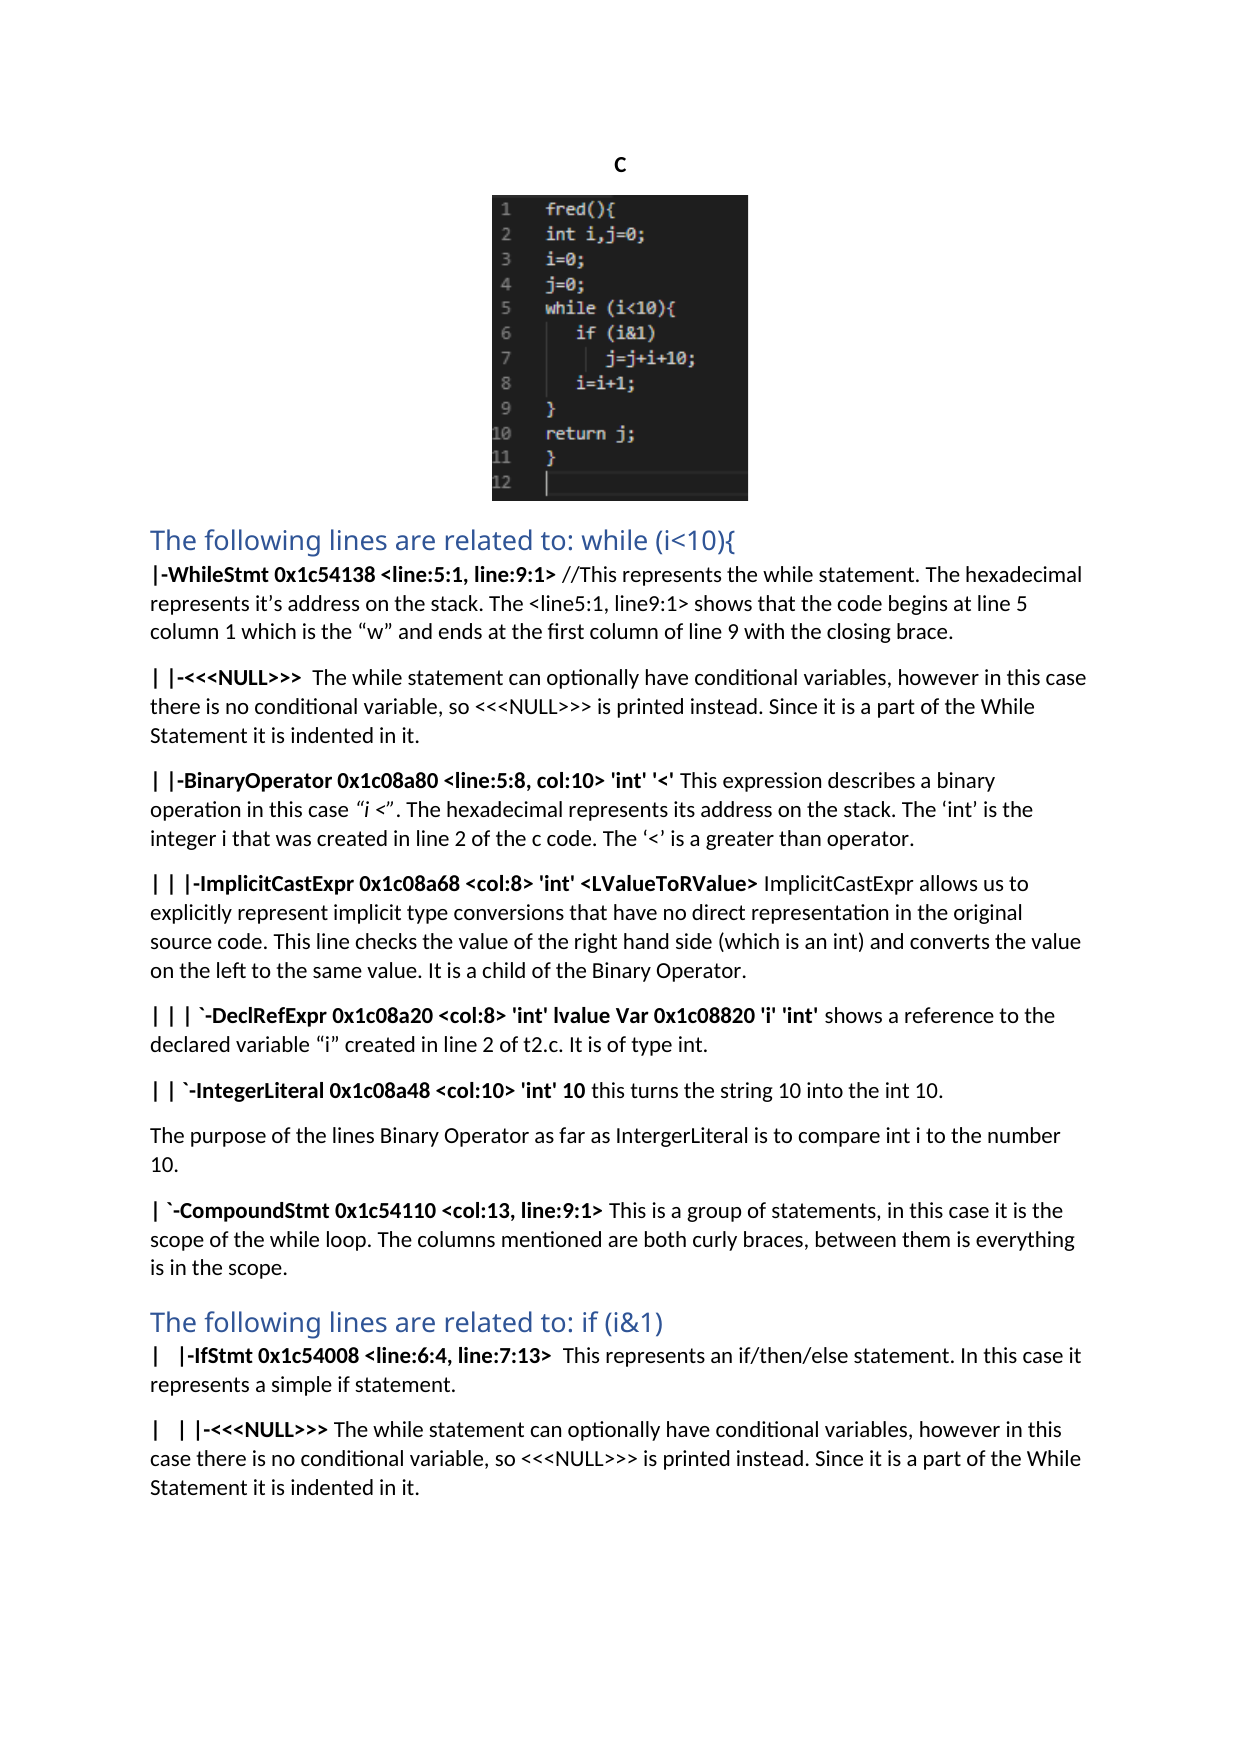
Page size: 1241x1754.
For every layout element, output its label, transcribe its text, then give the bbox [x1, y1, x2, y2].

text |-WhileStmt 0x1c54138 <line:5:1, line:9:1> //This represents the while statement. The hexadecimal represents it’s address on the stack. The <line5:1, line9:1> shows that the code begins at line 5 column 1 which is the “w” and ends at the first column of line 9 with the closing brace. [150, 560, 1090, 646]
text | | | `-DeclRefExpr 0x1c08a20 <col:8> 'int' lvalue Var 0x1c08820 'i' 'int' shows a reference to the declared variable “i” created in line 2 of t2.c. It is of type int. [150, 1002, 1090, 1058]
text | |-IfStmt 0x1c54008 <line:6:4, line:7:13> This represents an if/then/else statement. In this case it represents a simple if statement. [150, 1341, 1090, 1398]
text | | `-IntegerLiteral 0x1c08a48 <col:10> 'int' 10 this turns the string 10 into the int 10. [150, 1076, 1090, 1104]
text | | |-<<<NULL>>> The while statement can optionally have conditional variables, however in this case there is no conditional variable, so <<<NULL>>> is printed instead. Since it is a part of the While Statement it is indented in it. [150, 1416, 1090, 1501]
text C [150, 150, 1090, 178]
text | | |-ImplicitCastExpr 0x1c08a68 <col:8> 'int' <LValueToRValue> ImplicitCastExpr allows us to explicitly represent implicit type conversions that have no direct representation in the original source code. This line checks the value of the right hand side (which is an int) and converts the value on the left to the same value. It is a child of the Binary Operator. [150, 869, 1090, 984]
subtitle The following lines are related to: while (i<10){ [150, 522, 1090, 559]
text | `-CompoundStmt 0x1c54110 <col:13, line:9:1> This is a group of statements, in this case it is the scope of the while loop. The columns mentioned are both curly braces, between them is everything is in the scope. [150, 1196, 1090, 1282]
subtitle The following lines are related to: if (i&1) [150, 1303, 1090, 1340]
text | |-BinaryOperator 0x1c08a80 <line:5:8, col:10> 'int' '<' This expression describes a binary operation in this case “i <”. The hexadecimal represents its address on the stack. The ‘int’ is the integer i that was created in line 2 of the c code. The ‘<’ is a greater than operator. [150, 766, 1090, 852]
text The purpose of the lines Binary Operator as far as IntergerLiteral is to compare int i to the number 10. [150, 1121, 1090, 1178]
text | |-<<<NULL>>> The while statement can optionally have conditional variables, however in this case there is no conditional variable, so <<<NULL>>> is printed instead. Since it is a part of the While Statement it is indented in it. [150, 663, 1090, 749]
